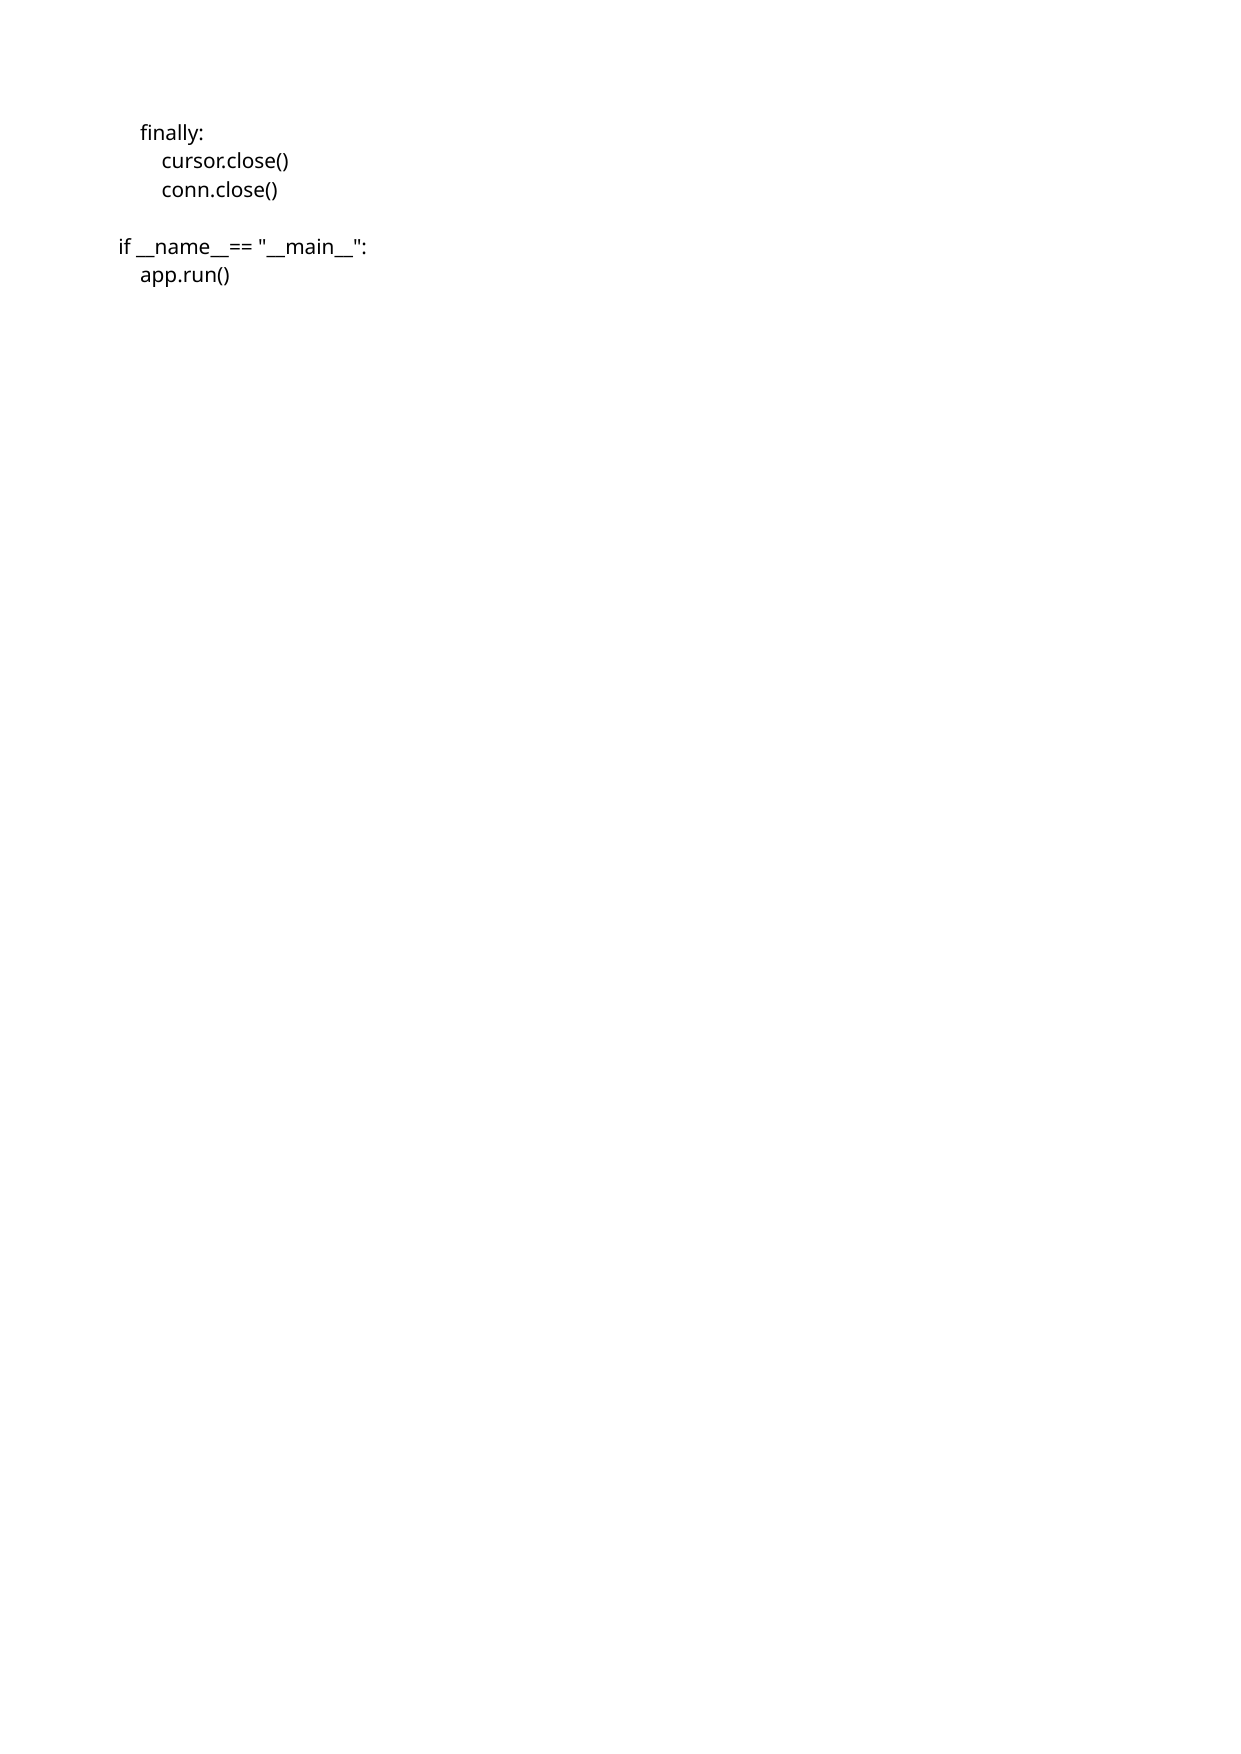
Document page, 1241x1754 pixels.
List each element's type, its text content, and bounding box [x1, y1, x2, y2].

text conn.close() [118, 175, 1122, 203]
text cursor.close() [118, 147, 1122, 175]
text app.run() [118, 260, 1122, 289]
text finally: [118, 118, 1122, 147]
text if __name__== "__main__": [118, 232, 1122, 260]
